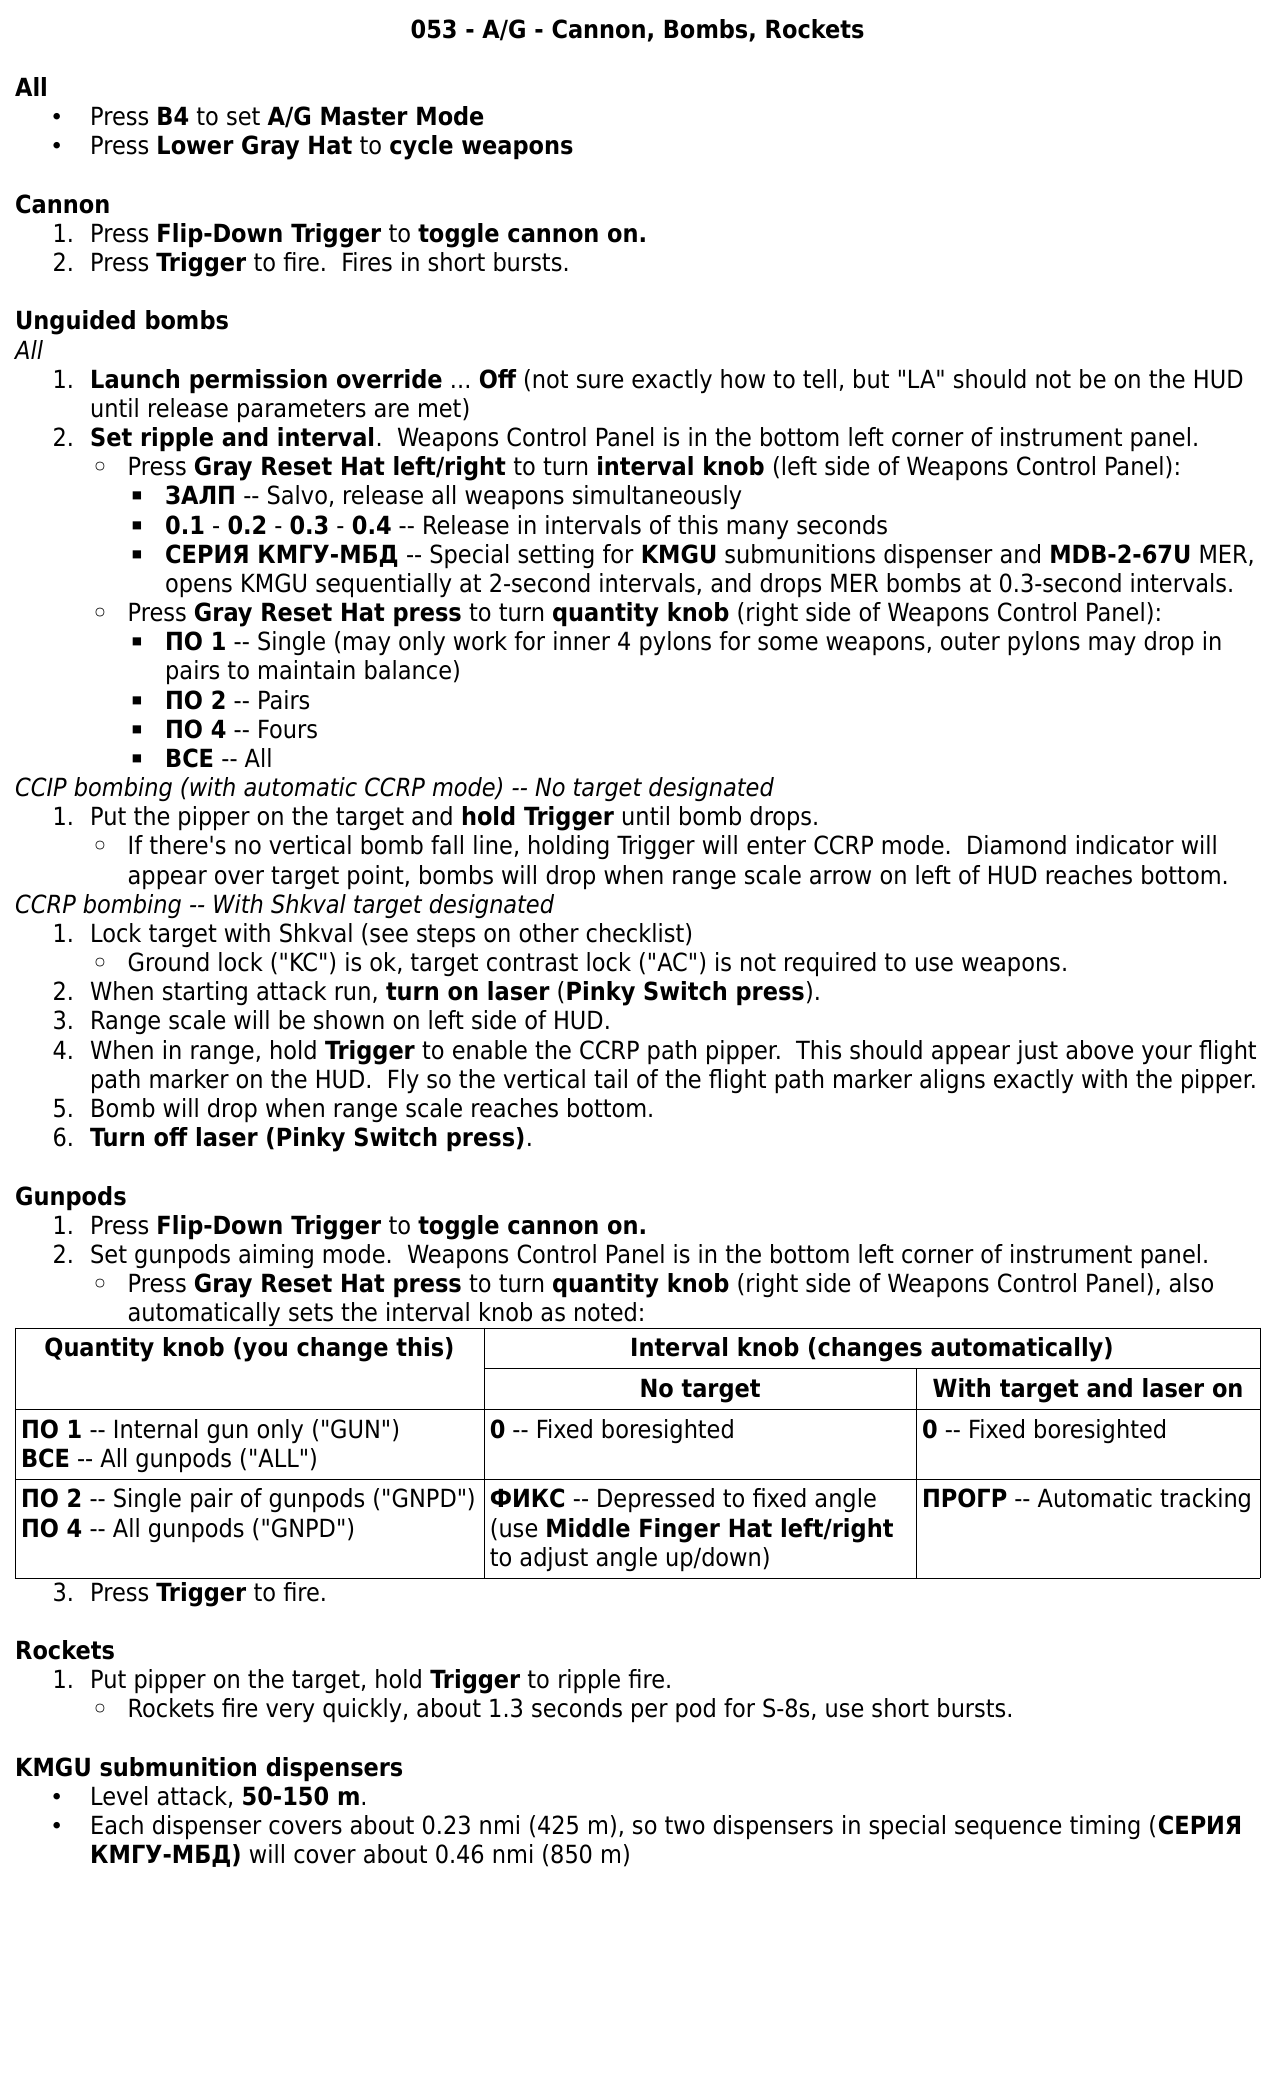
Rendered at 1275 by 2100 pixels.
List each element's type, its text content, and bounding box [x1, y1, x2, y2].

table_cell 0 -- Fixed boresighted [917, 1410, 1260, 1479]
list Ground lock ("KC") is ok, target contrast lock ("AC") is not required to use weapons. [90, 948, 1260, 977]
list Lock target with Shkval (see steps on other checklist) [52, 919, 1260, 948]
list Put pipper on the target, hold Trigger to ripple fire. [52, 1666, 1260, 1695]
list Press Gray Reset Hat press to turn quantity knob (right side of Weapons Control Panel): [90, 598, 1260, 627]
list Press Flip-Down Trigger to toggle cannon on. [52, 219, 1260, 248]
list Press Trigger to fire. Fires in short bursts. [52, 248, 1260, 277]
text Rockets [15, 1636, 1260, 1666]
list СЕРИЯ КМГУ-МБД -- Special setting for KMGU submunitions dispenser and MDB-2-67U MER, opens KMGU sequentially at 2-second intervals, and drops MER bombs at 0.3-second intervals. [127, 540, 1260, 598]
table_cell 0 -- Fixed boresighted [485, 1410, 916, 1479]
list 0.1 - 0.2 - 0.3 - 0.4 -- Release in intervals of this many seconds [127, 511, 1260, 540]
table_cell ФИКС -- Depressed to fixed angle (use Middle Finger Hat left/right to adjust angle up/down) [485, 1480, 916, 1578]
list ПО 1 -- Single (may only work for inner 4 pylons for some weapons, outer pylons may drop in pairs to maintain balance) [127, 627, 1260, 686]
list ЗАЛП -- Salvo, release all weapons simultaneously [127, 482, 1260, 511]
list Press Trigger to fire. [52, 1579, 1260, 1607]
list When in range, hold Trigger to enable the CCRP path pipper. This should appear just above your flight path marker on the HUD. Fly so the vertical tail of the flight path marker aligns exactly with the pipper. [52, 1036, 1260, 1094]
list Press Flip-Down Trigger to toggle cannon on. [52, 1211, 1260, 1240]
list Rockets fire very quickly, about 1.3 seconds per pod for S-8s, use short bursts. [90, 1695, 1260, 1724]
list Launch permission override ... Off (not sure exactly how to tell, but "LA" should not be on the HUD until release parameters are met) [52, 365, 1260, 423]
table_cell ПО 2 -- Single pair of gunpods ("GNPD") ПО 4 -- All gunpods ("GNPD") [16, 1480, 484, 1578]
list ВСЕ -- All [127, 744, 1260, 773]
table_cell With target and laser on [917, 1369, 1260, 1409]
list Each dispenser covers about 0.23 nmi (425 m), so two dispensers in special sequence timing (СЕРИЯ КМГУ-МБД) will cover about 0.46 nmi (850 m) [52, 1811, 1260, 1870]
list Bomb will drop when range scale reaches bottom. [52, 1094, 1260, 1123]
text Cannon [15, 190, 1260, 219]
table_header Quantity knob (you change this) [16, 1329, 484, 1409]
text 053 - A/G - Cannon, Bombs, Rockets [15, 15, 1260, 44]
text KMGU submunition dispensers [15, 1753, 1260, 1782]
list Press Gray Reset Hat press to turn quantity knob (right side of Weapons Control Panel), also automatically sets the interval knob as noted: [90, 1269, 1260, 1327]
list Level attack, 50-150 m. [52, 1782, 1260, 1811]
text Gunpods [15, 1182, 1260, 1211]
text CCIP bombing (with automatic CCRP mode) -- No target designated [15, 773, 1260, 802]
text All [15, 73, 1260, 102]
list Press Gray Reset Hat left/right to turn interval knob (left side of Weapons Control Panel): [90, 452, 1260, 482]
list ПО 4 -- Fours [127, 715, 1260, 744]
list Put the pipper on the target and hold Trigger until bomb drops. [52, 802, 1260, 832]
table_cell No target [485, 1369, 916, 1409]
text All [15, 336, 1260, 365]
table_cell ПО 1 -- Internal gun only ("GUN") ВСЕ -- All gunpods ("ALL") [16, 1410, 484, 1479]
list Set ripple and interval. Weapons Control Panel is in the bottom left corner of instrument panel. [52, 423, 1260, 452]
table_header Interval knob (changes automatically) [485, 1329, 1260, 1368]
list If there's no vertical bomb fall line, holding Trigger will enter CCRP mode. Diamond indicator will appear over target point, bombs will drop when range scale arrow on left of HUD reaches bottom. [90, 832, 1260, 890]
list Set gunpods aiming mode. Weapons Control Panel is in the bottom left corner of instrument panel. [52, 1240, 1260, 1269]
list ПО 2 -- Pairs [127, 686, 1260, 715]
list Press Lower Gray Hat to cycle weapons [52, 132, 1260, 161]
text CCRP bombing -- With Shkval target designated [15, 890, 1260, 919]
list Turn off laser (Pinky Switch press). [52, 1123, 1260, 1152]
list When starting attack run, turn on laser (Pinky Switch press). [52, 977, 1260, 1007]
table_cell ПРОГР -- Automatic tracking [917, 1480, 1260, 1578]
list Press B4 to set A/G Master Mode [52, 102, 1260, 132]
list Range scale will be shown on left side of HUD. [52, 1007, 1260, 1036]
text Unguided bombs [15, 307, 1260, 336]
